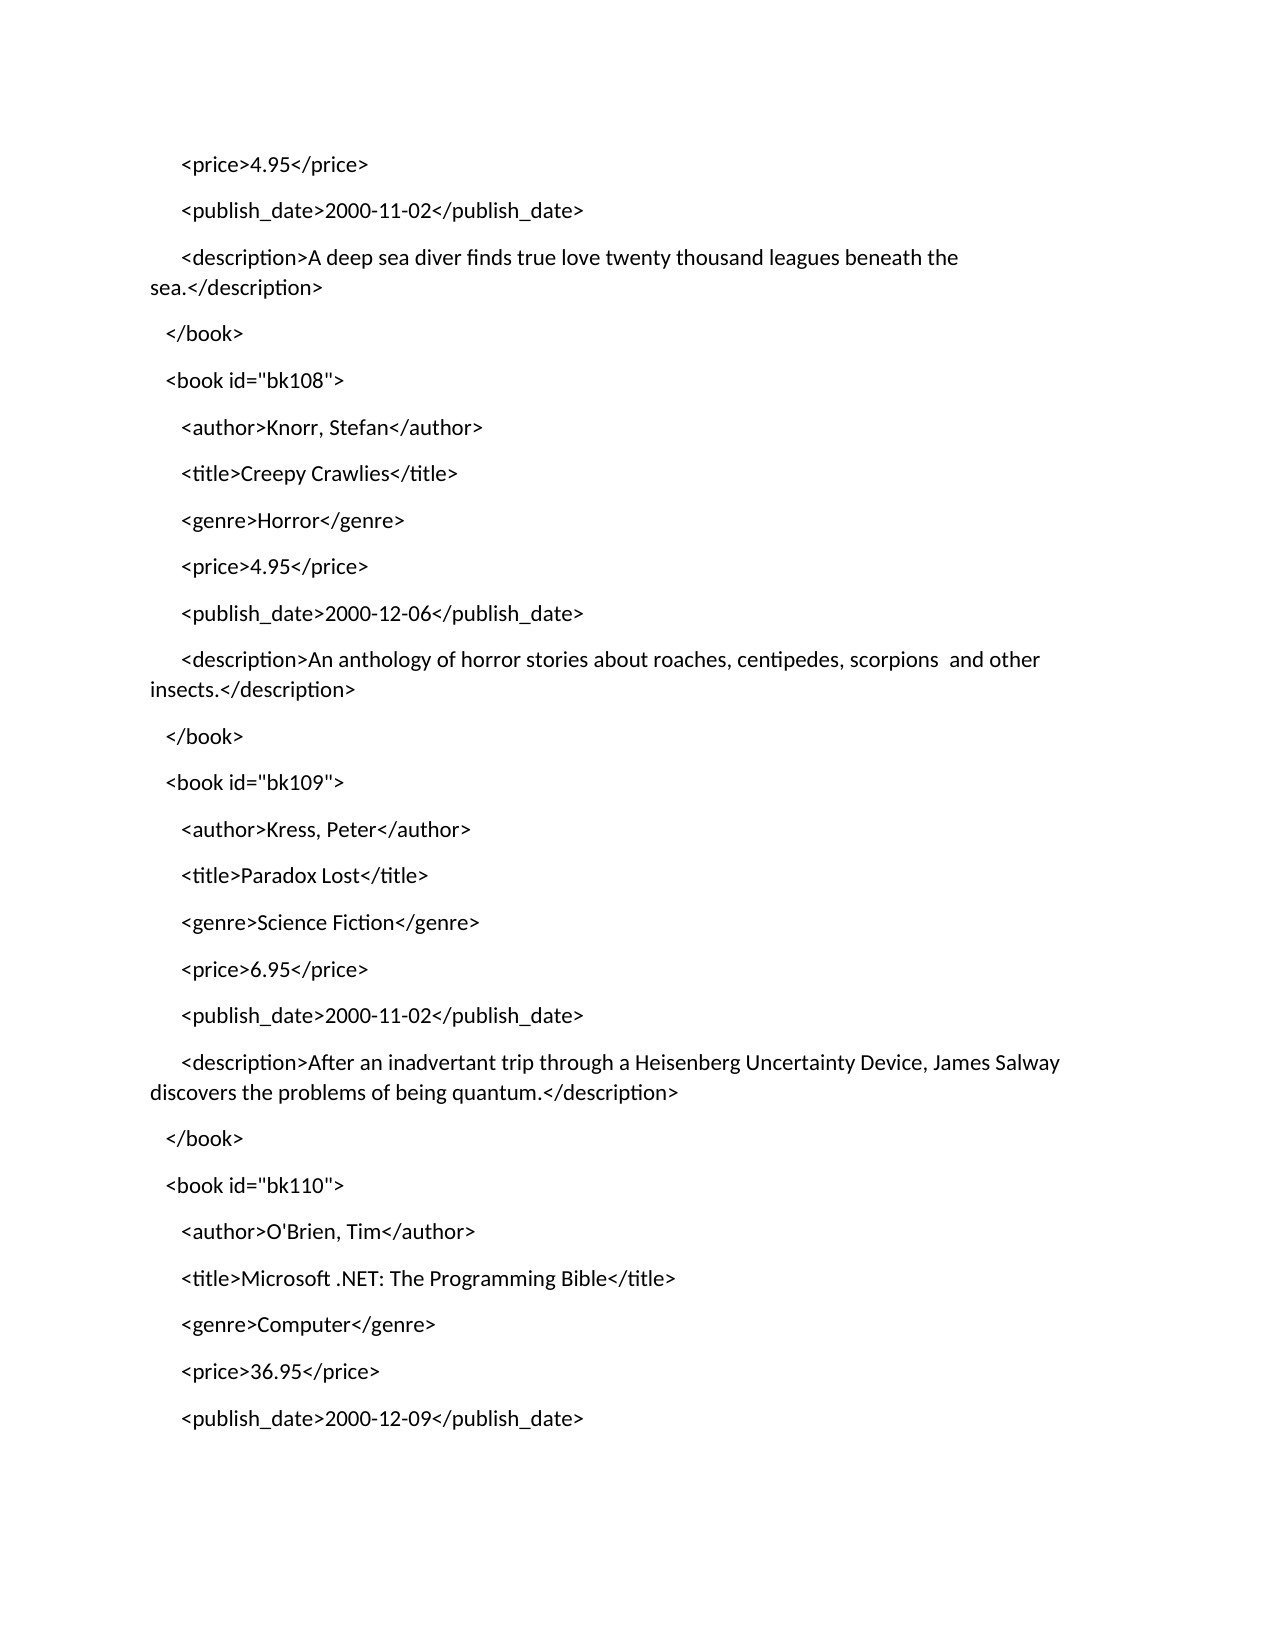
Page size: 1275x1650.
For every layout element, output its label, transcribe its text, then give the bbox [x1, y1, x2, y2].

text <description>A deep sea diver finds true love twenty thousand leagues beneath the sea.</description> [150, 243, 1125, 301]
text <author>Knorr, Stefan</author> [150, 413, 1125, 441]
text <book id="bk109"> [150, 768, 1125, 797]
text <description>After an inadvertant trip through a Heisenberg Uncertainty Device, James Salway discovers the problems of being quantum.</description> [150, 1048, 1125, 1106]
text <title>Microsoft .NET: The Programming Bible</title> [150, 1264, 1125, 1292]
text <price>6.95</price> [150, 955, 1125, 983]
text <book id="bk110"> [150, 1171, 1125, 1199]
text <book id="bk108"> [150, 366, 1125, 394]
text </book> [150, 319, 1125, 348]
text <price>36.95</price> [150, 1357, 1125, 1385]
text <genre>Science Fiction</genre> [150, 908, 1125, 936]
text <publish_date>2000-11-02</publish_date> [150, 1001, 1125, 1029]
text <price>4.95</price> [150, 552, 1125, 580]
text <title>Paradox Lost</title> [150, 862, 1125, 890]
text <author>O'Brien, Tim</author> [150, 1217, 1125, 1246]
text </book> [150, 1124, 1125, 1152]
text <author>Kress, Peter</author> [150, 815, 1125, 843]
text <publish_date>2000-12-06</publish_date> [150, 599, 1125, 627]
text <publish_date>2000-11-02</publish_date> [150, 197, 1125, 224]
text <genre>Horror</genre> [150, 506, 1125, 534]
text <description>An anthology of horror stories about roaches, centipedes, scorpions and other insects.</description> [150, 646, 1125, 703]
text <genre>Computer</genre> [150, 1311, 1125, 1339]
text </book> [150, 722, 1125, 750]
text <price>4.95</price> [150, 150, 1125, 178]
text <title>Creepy Crawlies</title> [150, 459, 1125, 487]
text <publish_date>2000-12-09</publish_date> [150, 1404, 1125, 1432]
